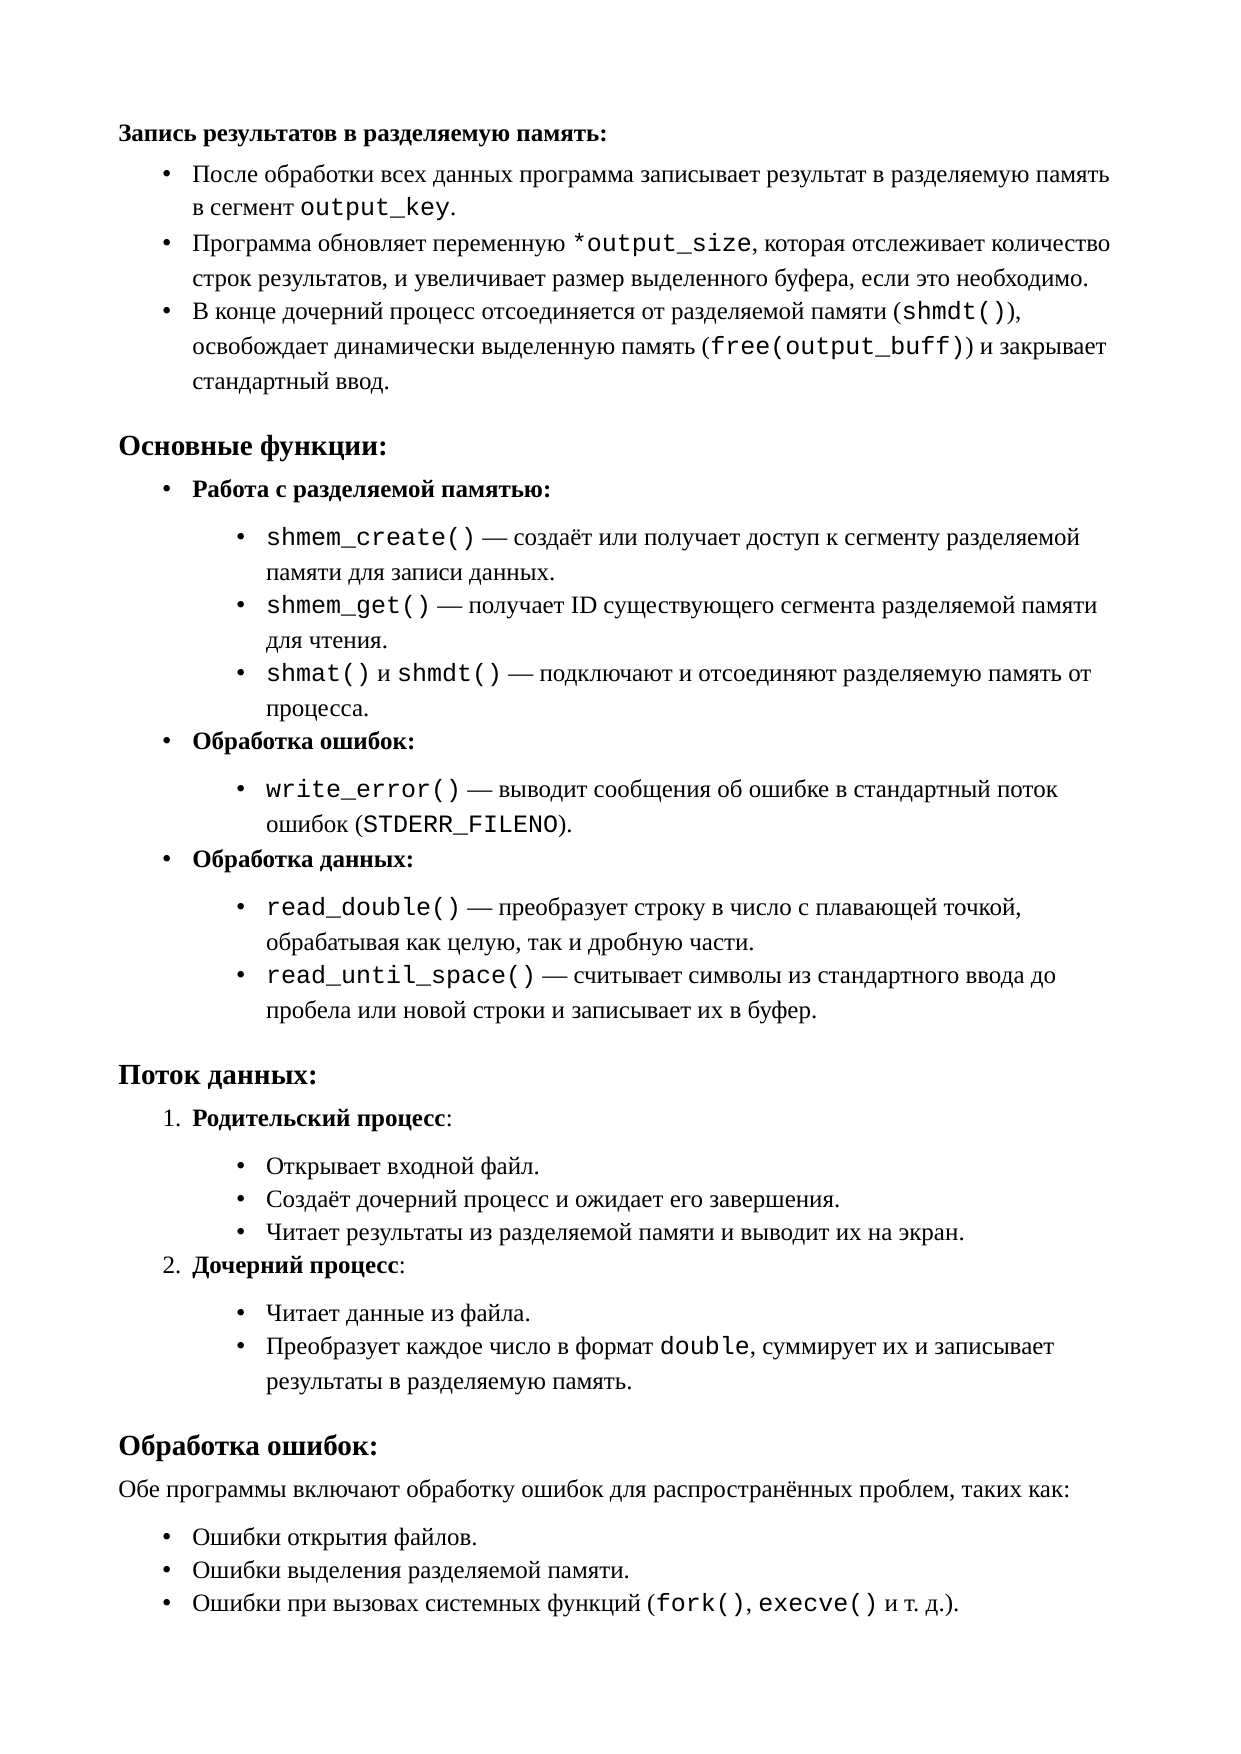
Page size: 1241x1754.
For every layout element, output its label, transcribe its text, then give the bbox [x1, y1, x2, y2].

subtitle Запись результатов в разделяемую память: [118, 118, 1122, 147]
list Открывает входной файл. [236, 1151, 1122, 1180]
list Ошибки выделения разделяемой памяти. [162, 1555, 1122, 1583]
list shmat() и shmdt() — подключают и отсоединяют разделяемую память от процесса. [236, 658, 1122, 722]
subtitle Обработка ошибок: [118, 1428, 1122, 1462]
list Преобразует каждое число в формат double, суммирует их и записывает результаты в разделяемую память. [236, 1331, 1122, 1395]
list read_until_space() — считывает символы из стандартного ввода до пробела или новой строки и записывает их в буфер. [236, 960, 1122, 1024]
list Ошибки при вызовах системных функций (fork(), execve() и т. д.). [162, 1588, 1122, 1619]
text Обе программы включают обработку ошибок для распространённых проблем, таких как: [118, 1474, 1122, 1503]
list В конце дочерний процесс отсоединяется от разделяемой памяти (shmdt()), освобождает динамически выделенную память (free(output_buff)) и закрывает стандартный ввод. [162, 296, 1122, 395]
list После обработки всех данных программа записывает результат в разделяемую память в сегмент output_key. [162, 159, 1122, 223]
list shmem_get() — получает ID существующего сегмента разделяемой памяти для чтения. [236, 590, 1122, 654]
list Читает данные из файла. [236, 1298, 1122, 1327]
list Родительский процесс: [162, 1103, 1122, 1132]
list Создаёт дочерний процесс и ожидает его завершения. [236, 1184, 1122, 1213]
list read_double() — преобразует строку в число с плавающей точкой, обрабатывая как целую, так и дробную части. [236, 892, 1122, 956]
subtitle Основные функции: [118, 428, 1122, 462]
list shmem_create() — создаёт или получает доступ к сегменту разделяемой памяти для записи данных. [236, 522, 1122, 586]
list Программа обновляет переменную *output_size, которая отслеживает количество строк результатов, и увеличивает размер выделенного буфера, если это необходимо. [162, 228, 1122, 292]
list Ошибки открытия файлов. [162, 1522, 1122, 1551]
list Обработка ошибок: [162, 726, 1122, 755]
subtitle Поток данных: [118, 1057, 1122, 1091]
list write_error() — выводит сообщения об ошибке в стандартный поток ошибок (STDERR_FILENO). [236, 774, 1122, 840]
list Дочерний процесс: [162, 1250, 1122, 1279]
list Работа с разделяемой памятью: [162, 474, 1122, 503]
list Читает результаты из разделяемой памяти и выводит их на экран. [236, 1217, 1122, 1246]
list Обработка данных: [162, 844, 1122, 873]
